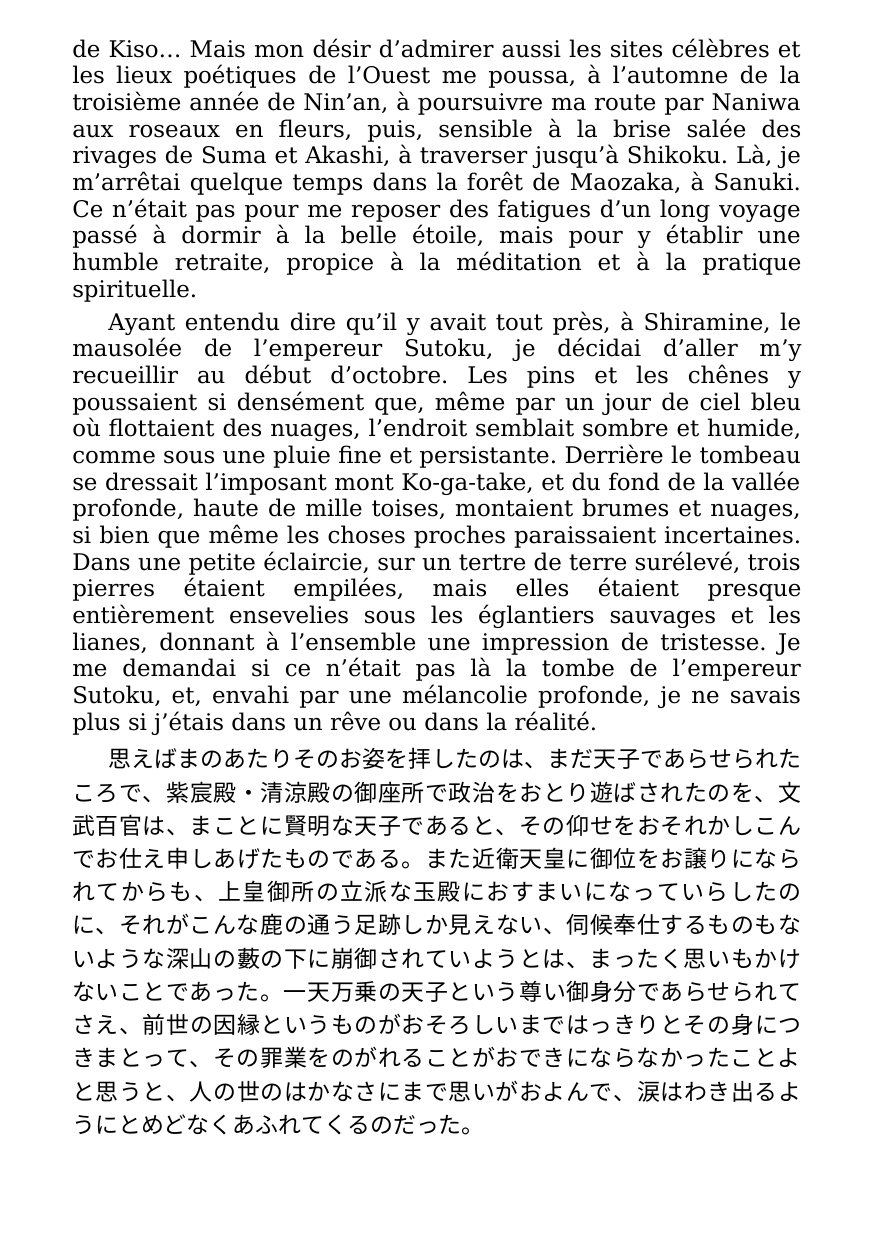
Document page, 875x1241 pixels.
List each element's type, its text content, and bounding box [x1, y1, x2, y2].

text 思えばまのあたりそのお姿を拝したのは、まだ天子であらせられたころで、紫宸殿・清涼殿の御座所で政治をおとり遊ばされたのを、文武百官は、まことに賢明な天子であると、その仰せをおそれかしこんでお仕え申しあげたものである。また近衛天皇に御位をお譲りになられてからも、上皇御所の立派な玉殿におすまいになっていらしたのに、それがこんな鹿の通う足跡しか見えない、伺候奉仕するものもないような深山の藪の下に崩御されていようとは、まったく思いもかけないことであった。一天万乗の天子という尊い御身分であらせられてさえ、前世の因縁というものがおそろしいまではっきりとその身につきまとって、その罪業をのがれることがおできにならなかったことよと思うと、人の世のはかなさにまで思いがおよんで、涙はわき出るようにとめどなくあふれてくるのだった。 [72, 741, 802, 1140]
text Ayant entendu dire qu’il y avait tout près, à Shiramine, le mausolée de l’empereur Sutoku, je décidai d’aller m’y recueillir au début d’octobre. Les pins et les chênes y poussaient si densément que, même par un jour de ciel bleu où flottaient des nuages, l’endroit semblait sombre et humide, comme sous une pluie fine et persistante. Derrière le tombeau se dressait l’imposant mont Ko-ga-take, et du fond de la vallée profonde, haute de mille toises, montaient brumes et nuages, si bien que même les choses proches paraissaient incertaines. Dans une petite éclaircie, sur un tertre de terre surélevé, trois pierres étaient empilées, mais elles étaient presque entièrement ensevelies sous les églantiers sauvages et les lianes, donnant à l’ensemble une impression de tristesse. Je me demandai si ce n’était pas là la tombe de l’empereur Sutoku, et, envahi par une mélancolie profonde, je ne savais plus si j’étais dans un rêve ou dans la réalité. [72, 309, 802, 735]
text de Kiso… Mais mon désir d’admirer aussi les sites célèbres et les lieux poétiques de l’Ouest me poussa, à l’automne de la troisième année de Nin’an, à poursuivre ma route par Naniwa aux roseaux en fleurs, puis, sensible à la brise salée des rivages de Suma et Akashi, à traverser jusqu’à Shikoku. Là, je m’arrêtai quelque temps dans la forêt de Maozaka, à Sanuki. Ce n’était pas pour me reposer des fatigues d’un long voyage passé à dormir à la belle étoile, mais pour y établir une humble retraite, propice à la méditation et à la pratique spirituelle. [72, 36, 802, 303]
